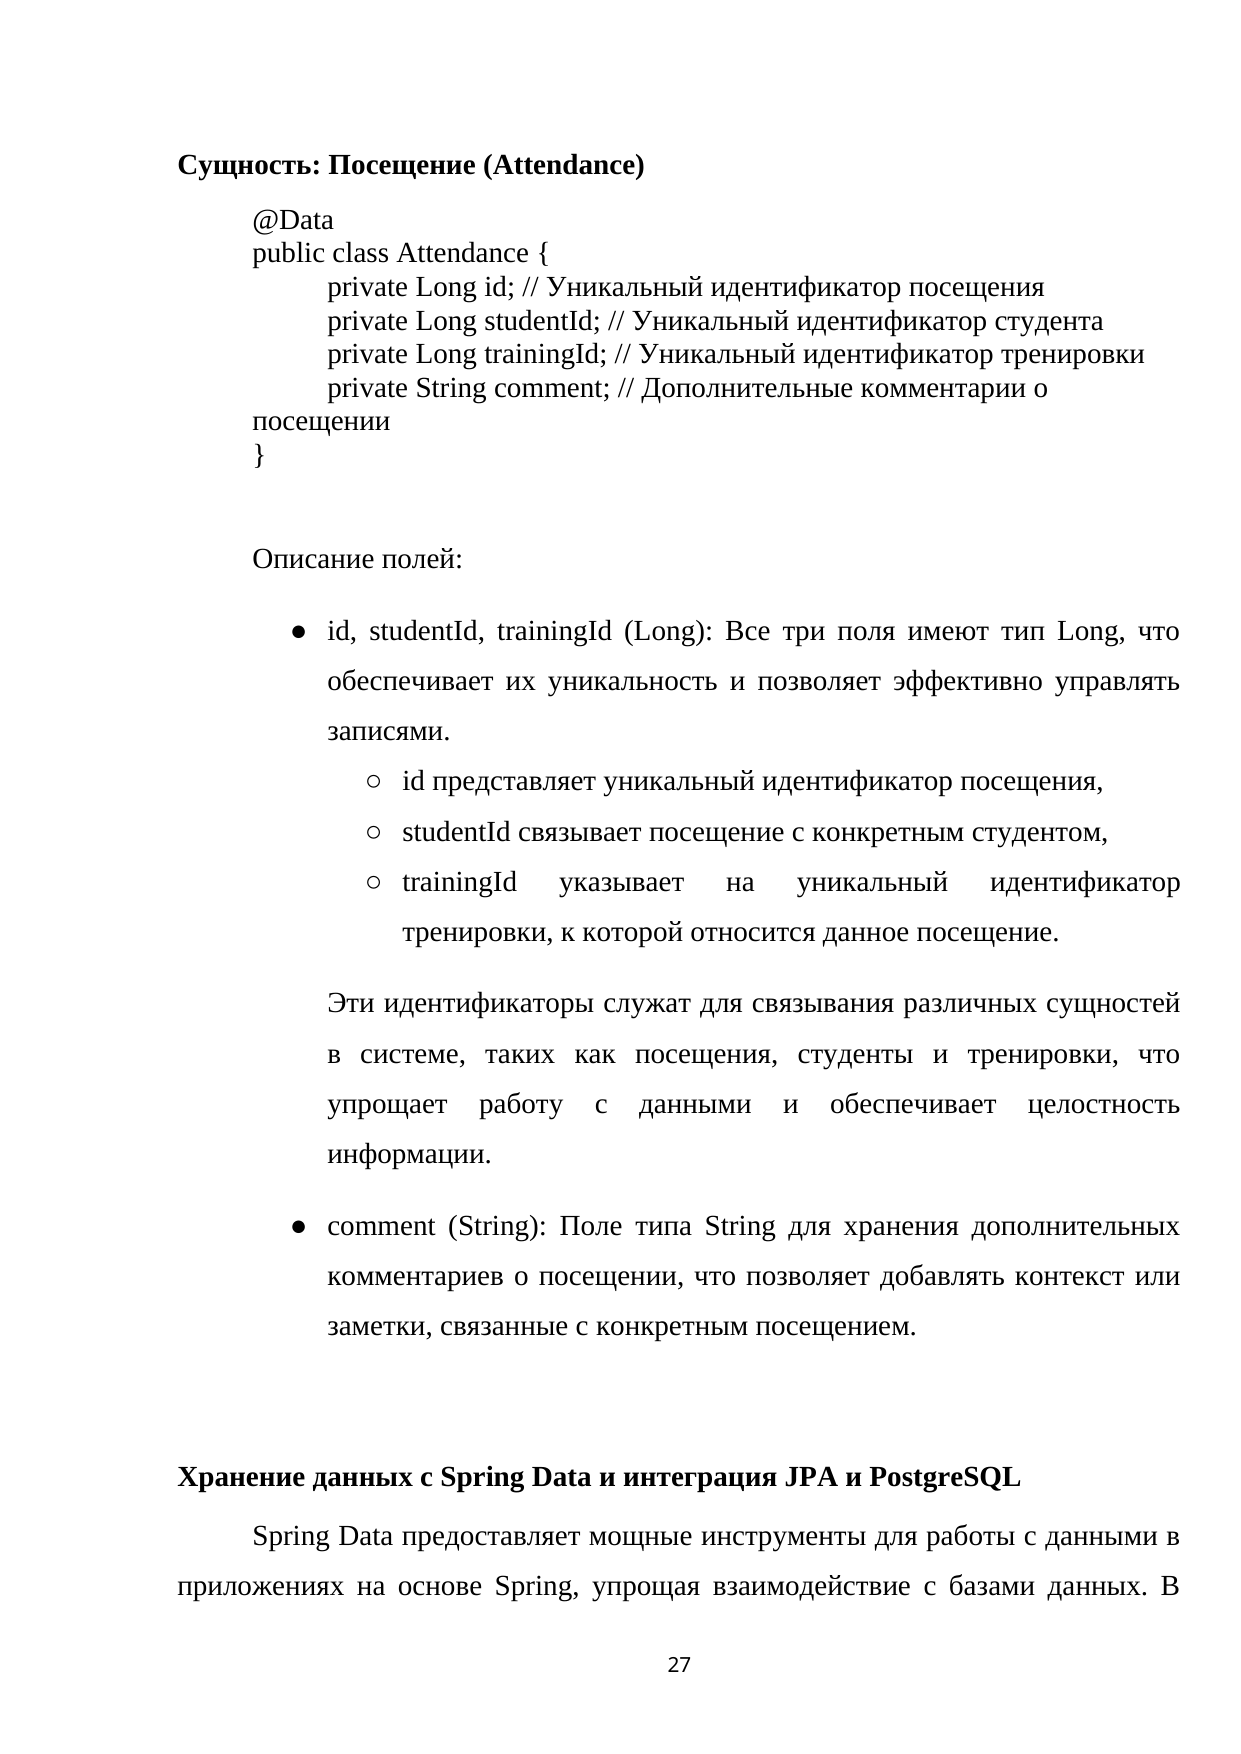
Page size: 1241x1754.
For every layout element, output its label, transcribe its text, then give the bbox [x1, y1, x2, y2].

list studentId связывает посещение с конкретным студентом, [364, 814, 1181, 847]
text Описание полей: [177, 541, 1181, 575]
list id, studentId, trainingId (Long): Все три поля имеют тип Long, что обеспечивает их уникальность и позволяет эффективно управлять записями. [289, 613, 1181, 747]
text public class Attendance { [177, 236, 1181, 269]
text Spring Data предоставляет мощные инструменты для работы с данными в приложениях на основе Spring, упрощая взаимодействие с базами данных. В [177, 1518, 1181, 1601]
text private Long studentId; // Уникальный идентификатор студента [252, 303, 1181, 336]
text private Long id; // Уникальный идентификатор посещения [252, 269, 1181, 303]
list trainingId указывает на уникальный идентификатор тренировки, к которой относится данное посещение. [364, 864, 1181, 948]
text @Data [177, 202, 1181, 236]
text } [177, 437, 1181, 470]
text private Long trainingId; // Уникальный идентификатор тренировки [252, 336, 1181, 370]
subtitle Хранение данных с Spring Data и интеграция JPA и PostgreSQL [177, 1459, 1181, 1492]
list comment (String): Поле типа String для хранения дополнительных комментариев о посещении, что позволяет добавлять контекст или заметки, связанные с конкретным посещением. [289, 1208, 1181, 1342]
text private String comment; // Дополнительные комментарии о посещении [252, 370, 1181, 437]
list id представляет уникальный идентификатор посещения, [364, 763, 1181, 797]
text Эти идентификаторы служат для связывания различных сущностей в системе, таких как посещения, студенты и тренировки, что упрощает работу с данными и обеспечивает целостность информации. [327, 986, 1181, 1170]
subtitle Сущность: Посещение (Attendance) [177, 147, 1181, 181]
